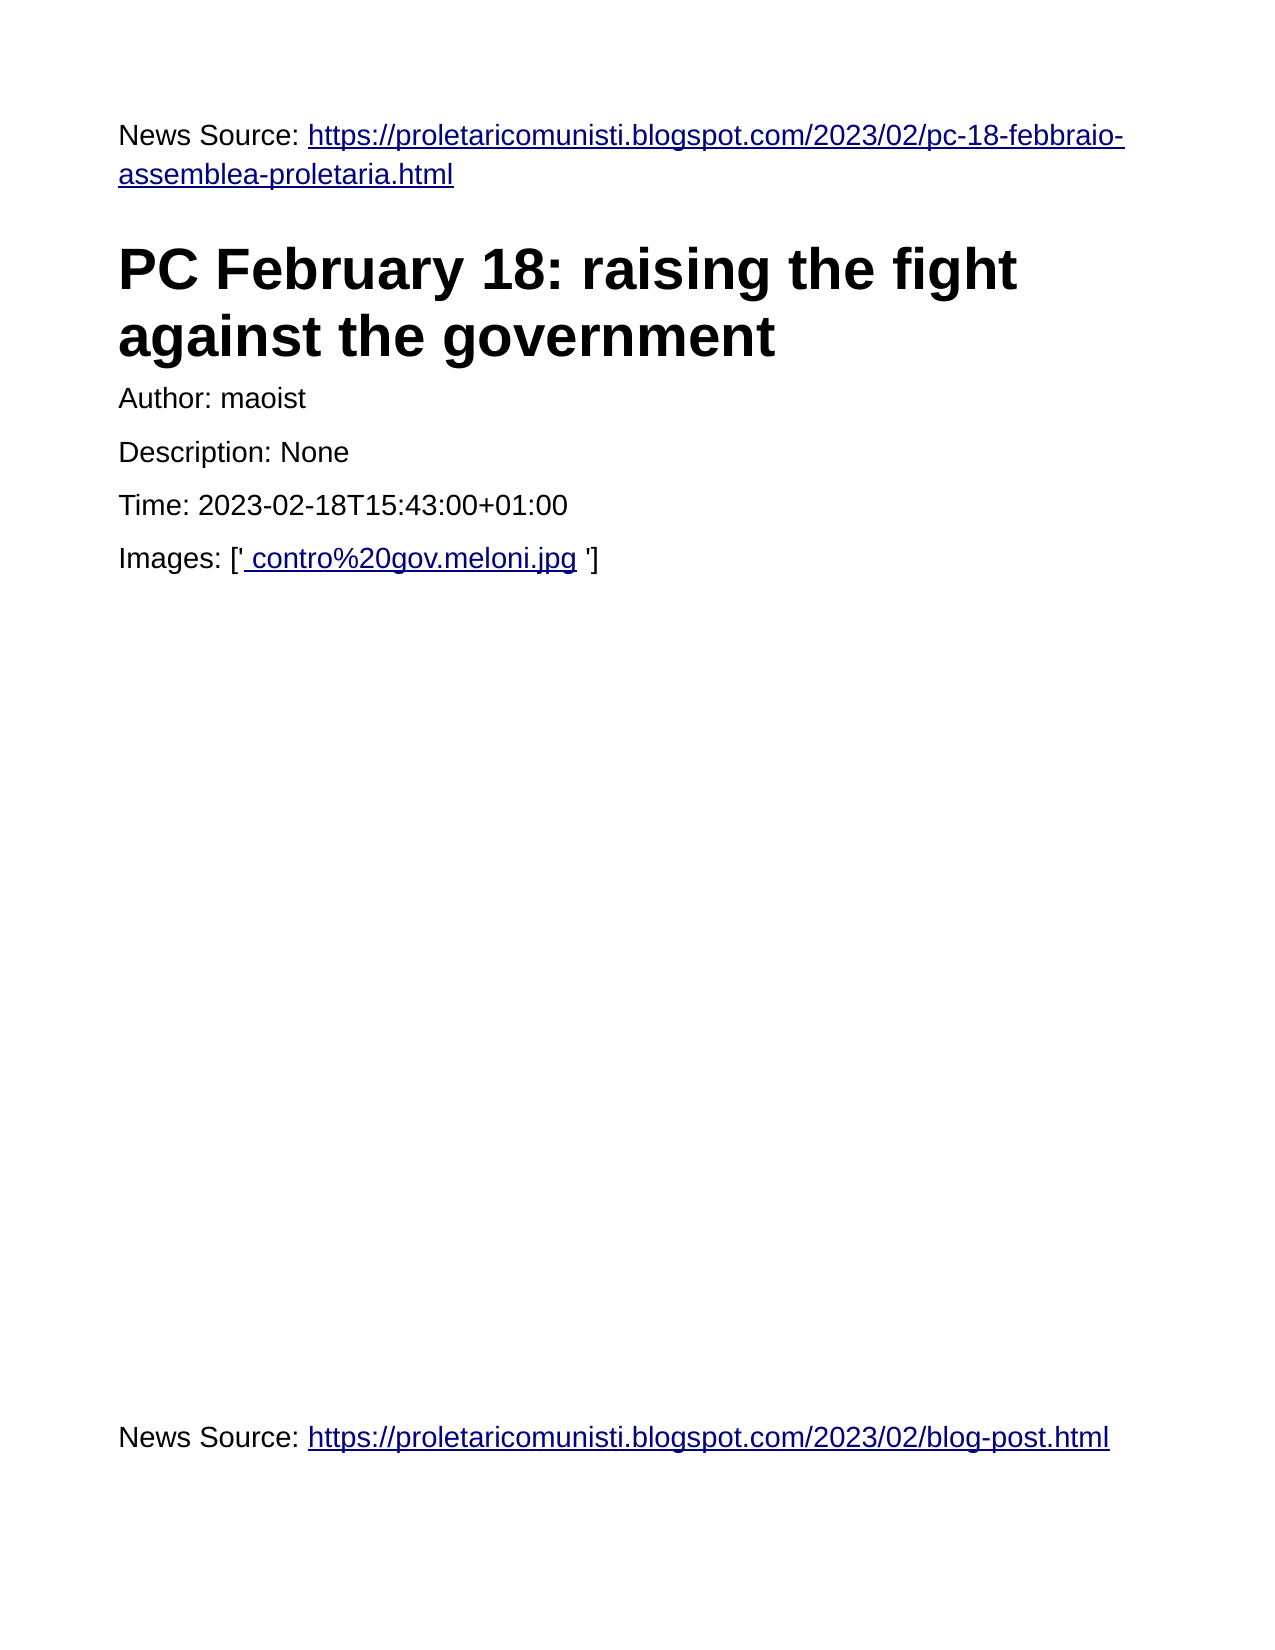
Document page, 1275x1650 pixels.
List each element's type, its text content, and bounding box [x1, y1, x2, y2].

text News Source: https://proletaricomunisti.blogspot.com/2023/02/blog-post.html [118, 1420, 1157, 1453]
subtitle PC February 18: raising the fight against the government [118, 235, 1157, 369]
text News Source: https://proletaricomunisti.blogspot.com/2023/02/pc-18-febbraio-assemblea-proletaria.html [118, 118, 1157, 190]
text Images: [' contro%20gov.meloni.jpg '] [118, 541, 1157, 574]
text Description: None [118, 434, 1157, 468]
text Time: 2023-02-18T15:43:00+01:00 [118, 488, 1157, 521]
text Author: maoist [118, 381, 1157, 415]
